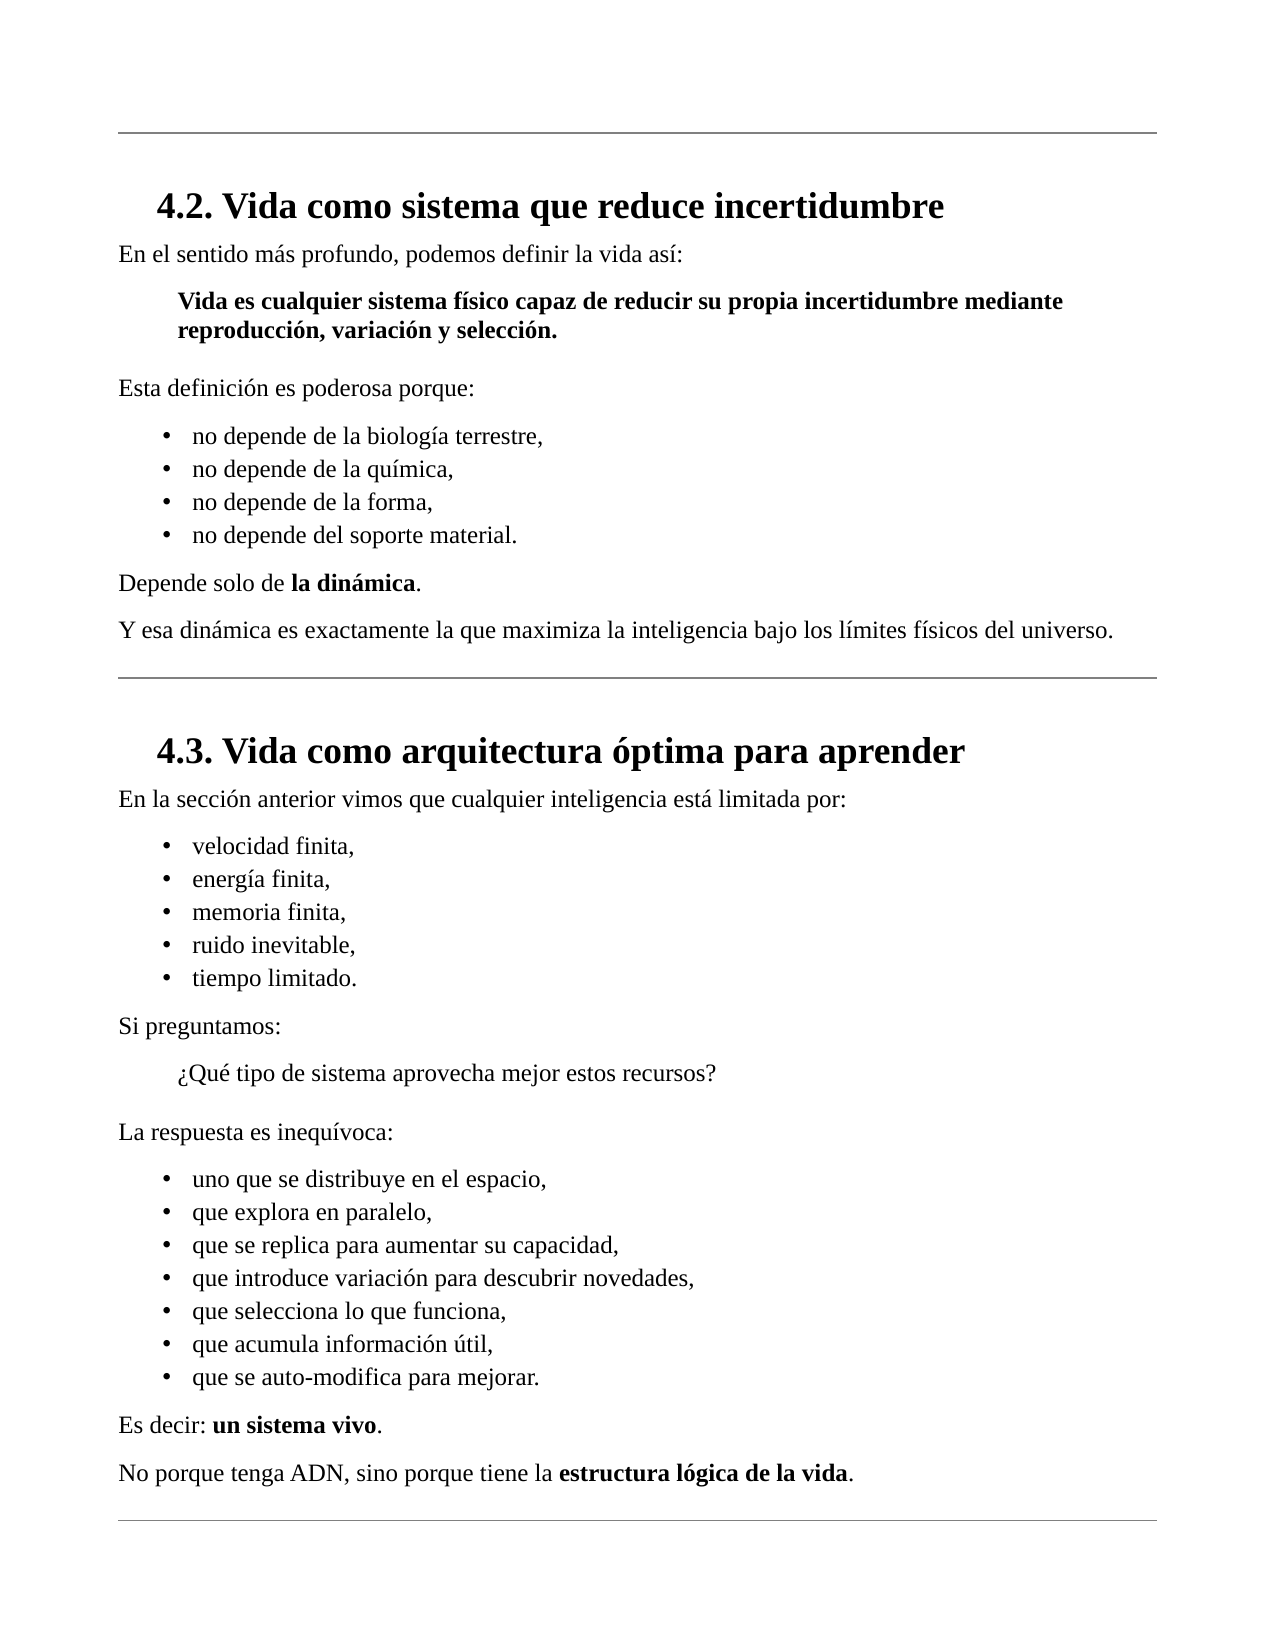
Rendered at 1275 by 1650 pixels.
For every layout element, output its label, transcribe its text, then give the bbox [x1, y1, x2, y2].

text La respuesta es inequívoca: [118, 1117, 1157, 1146]
list que se replica para aumentar su capacidad, [162, 1230, 1157, 1259]
text No porque tenga ADN, sino porque tiene la estructura lógica de la vida. [118, 1458, 1157, 1486]
list energía finita, [162, 864, 1157, 893]
list uno que se distribuye en el espacio, [162, 1164, 1157, 1193]
text Si preguntamos: [118, 1011, 1157, 1040]
list no depende de la química, [162, 454, 1157, 483]
text ¿Qué tipo de sistema aprovecha mejor estos recursos? [177, 1058, 1098, 1087]
list que explora en paralelo, [162, 1197, 1157, 1226]
subtitle 🔷 4.2. Vida como sistema que reduce incertidumbre [118, 183, 1157, 226]
text En el sentido más profundo, podemos definir la vida así: [118, 239, 1157, 268]
list velocidad finita, [162, 831, 1157, 860]
text Esta definición es poderosa porque: [118, 373, 1157, 402]
list no depende del soporte material. [162, 520, 1157, 549]
list no depende de la forma, [162, 487, 1157, 516]
text Es decir: un sistema vivo. [118, 1410, 1157, 1439]
list memoria finita, [162, 897, 1157, 926]
list que selecciona lo que funciona, [162, 1296, 1157, 1325]
text Vida es cualquier sistema físico capaz de reducir su propia incertidumbre mediante reproducción, variación y selección. [177, 286, 1098, 344]
text Depende solo de la dinámica. [118, 568, 1157, 596]
text Y esa dinámica es exactamente la que maximiza la inteligencia bajo los límites físicos del universo. [118, 615, 1157, 644]
text En la sección anterior vimos que cualquier inteligencia está limitada por: [118, 784, 1157, 812]
list tiempo limitado. [162, 963, 1157, 992]
subtitle 🔷 4.3. Vida como arquitectura óptima para aprender [118, 728, 1157, 771]
list ruido inevitable, [162, 930, 1157, 959]
list no depende de la biología terrestre, [162, 421, 1157, 450]
list que introduce variación para descubrir novedades, [162, 1263, 1157, 1292]
list que acumula información útil, [162, 1329, 1157, 1358]
list que se auto-modifica para mejorar. [162, 1362, 1157, 1391]
